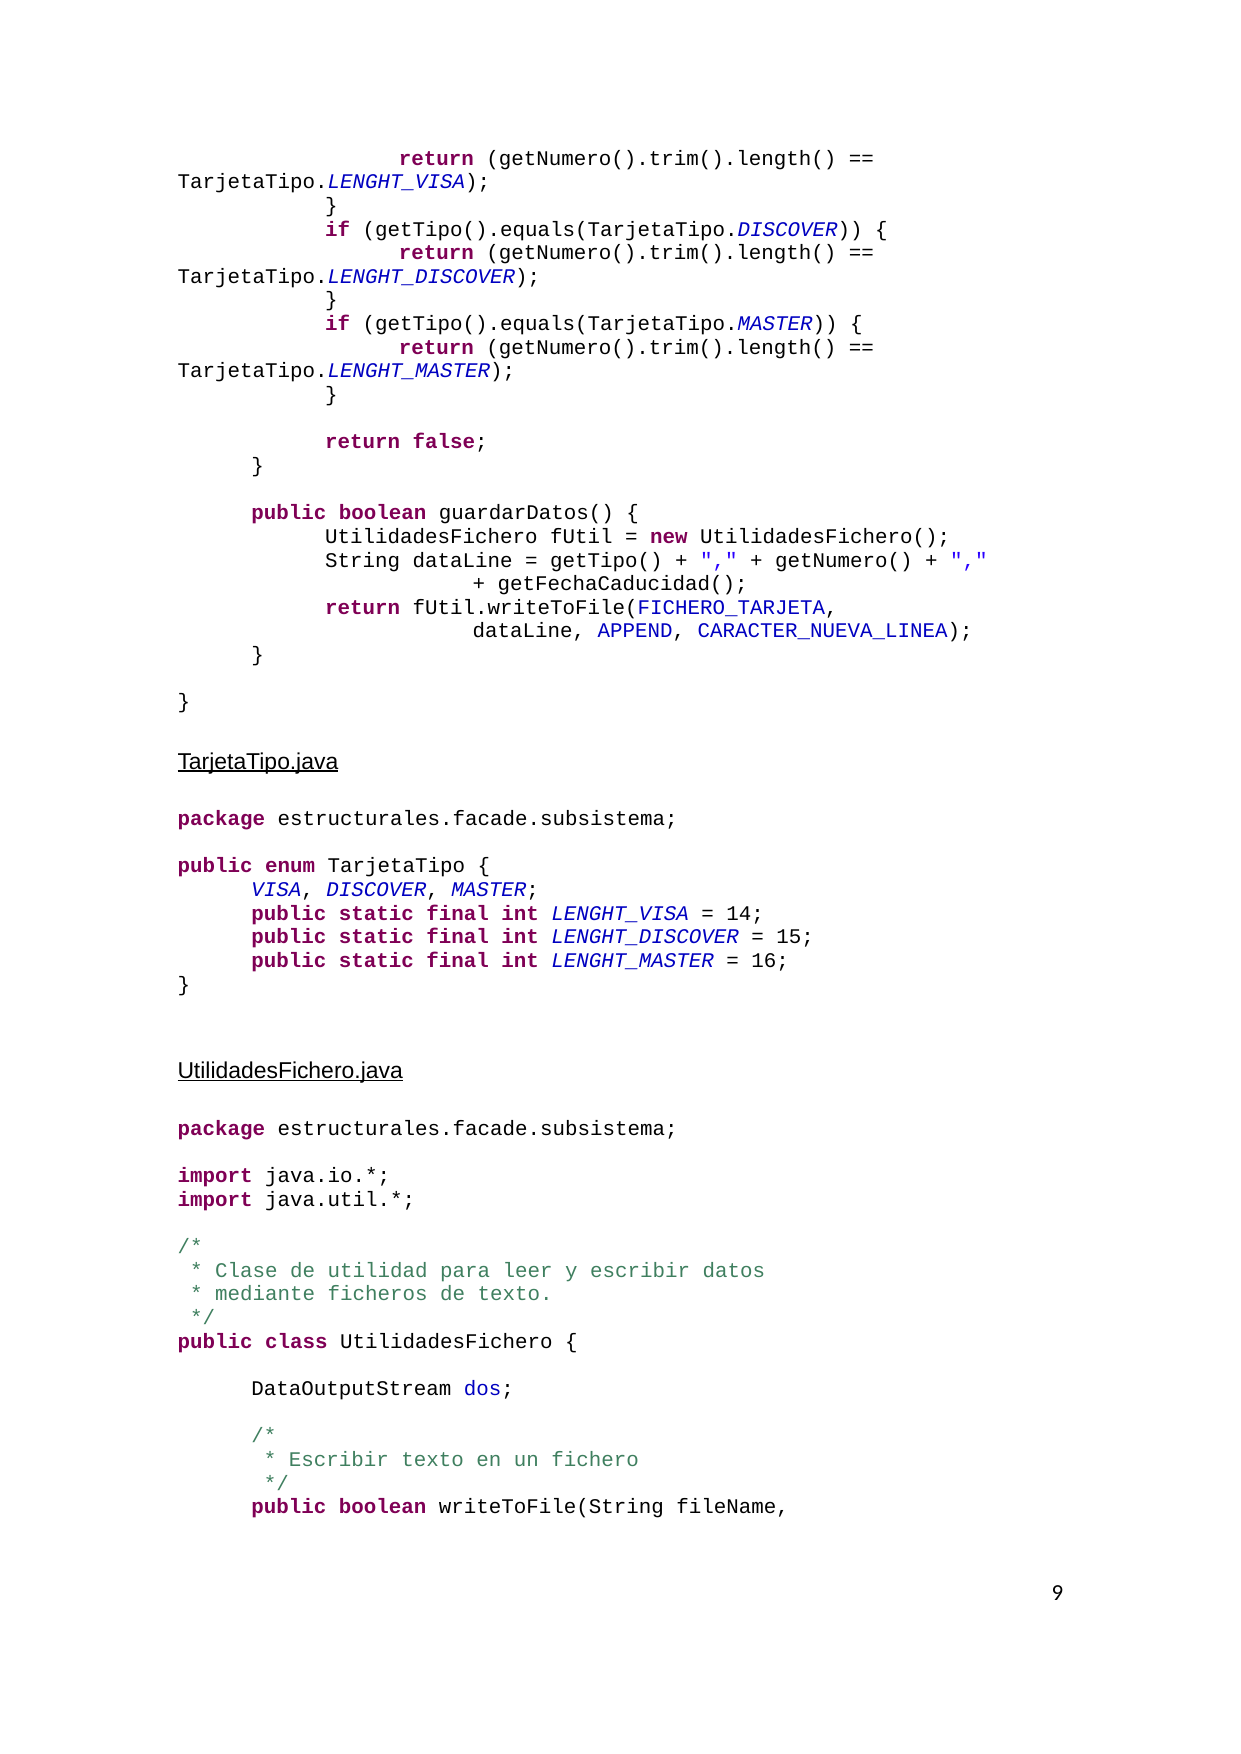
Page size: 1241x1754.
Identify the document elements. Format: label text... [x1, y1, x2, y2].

text } [177, 195, 1063, 218]
text return (getNumero().trim().length() == TarjetaTipo.LENGHT_VISA); [177, 148, 1063, 195]
text UtilidadesFichero.java [177, 1057, 1063, 1084]
text import java.util.*; [177, 1189, 1063, 1212]
text package estructurales.facade.subsistema; [177, 808, 1063, 832]
text * Clase de utilidad para leer y escribir datos [177, 1260, 1063, 1283]
text DataOutputStream dos; [177, 1378, 1063, 1402]
text public static final int LENGHT_MASTER = 16; [177, 950, 1063, 973]
text package estructurales.facade.subsistema; [177, 1118, 1063, 1141]
text return (getNumero().trim().length() == TarjetaTipo.LENGHT_MASTER); [177, 337, 1063, 384]
text */ [177, 1307, 1063, 1331]
text return false; [177, 431, 1063, 455]
text if (getTipo().equals(TarjetaTipo.MASTER)) { [177, 313, 1063, 337]
text import java.io.*; [177, 1165, 1063, 1189]
text if (getTipo().equals(TarjetaTipo.DISCOVER)) { [177, 218, 1063, 242]
text * Escribir texto en un fichero [177, 1449, 1063, 1472]
text UtilidadesFichero fUtil = new UtilidadesFichero(); [177, 526, 1063, 549]
text /* [177, 1425, 1063, 1449]
text String dataLine = getTipo() + "," + getNumero() + "," [177, 549, 1063, 573]
text /* [177, 1236, 1063, 1260]
text * mediante ficheros de texto. [177, 1283, 1063, 1307]
text } [177, 455, 1063, 479]
text } [177, 384, 1063, 408]
text public enum TarjetaTipo { [177, 855, 1063, 879]
text public static final int LENGHT_VISA = 14; [177, 903, 1063, 926]
text return (getNumero().trim().length() == TarjetaTipo.LENGHT_DISCOVER); [177, 242, 1063, 289]
text return fUtil.writeToFile(FICHERO_TARJETA, [177, 597, 1063, 621]
text } [177, 691, 1063, 715]
text dataLine, APPEND, CARACTER_NUEVA_LINEA); [177, 621, 1063, 644]
text } [177, 973, 1063, 997]
text public boolean guardarDatos() { [177, 502, 1063, 526]
text public boolean writeToFile(String fileName, [177, 1496, 1063, 1520]
text public class UtilidadesFichero { [177, 1331, 1063, 1354]
text } [177, 644, 1063, 668]
text VISA, DISCOVER, MASTER; [177, 879, 1063, 903]
text public static final int LENGHT_DISCOVER = 15; [177, 926, 1063, 950]
text */ [177, 1472, 1063, 1496]
text TarjetaTipo.java [177, 748, 1063, 774]
text } [177, 289, 1063, 313]
text + getFechaCaducidad(); [177, 573, 1063, 597]
